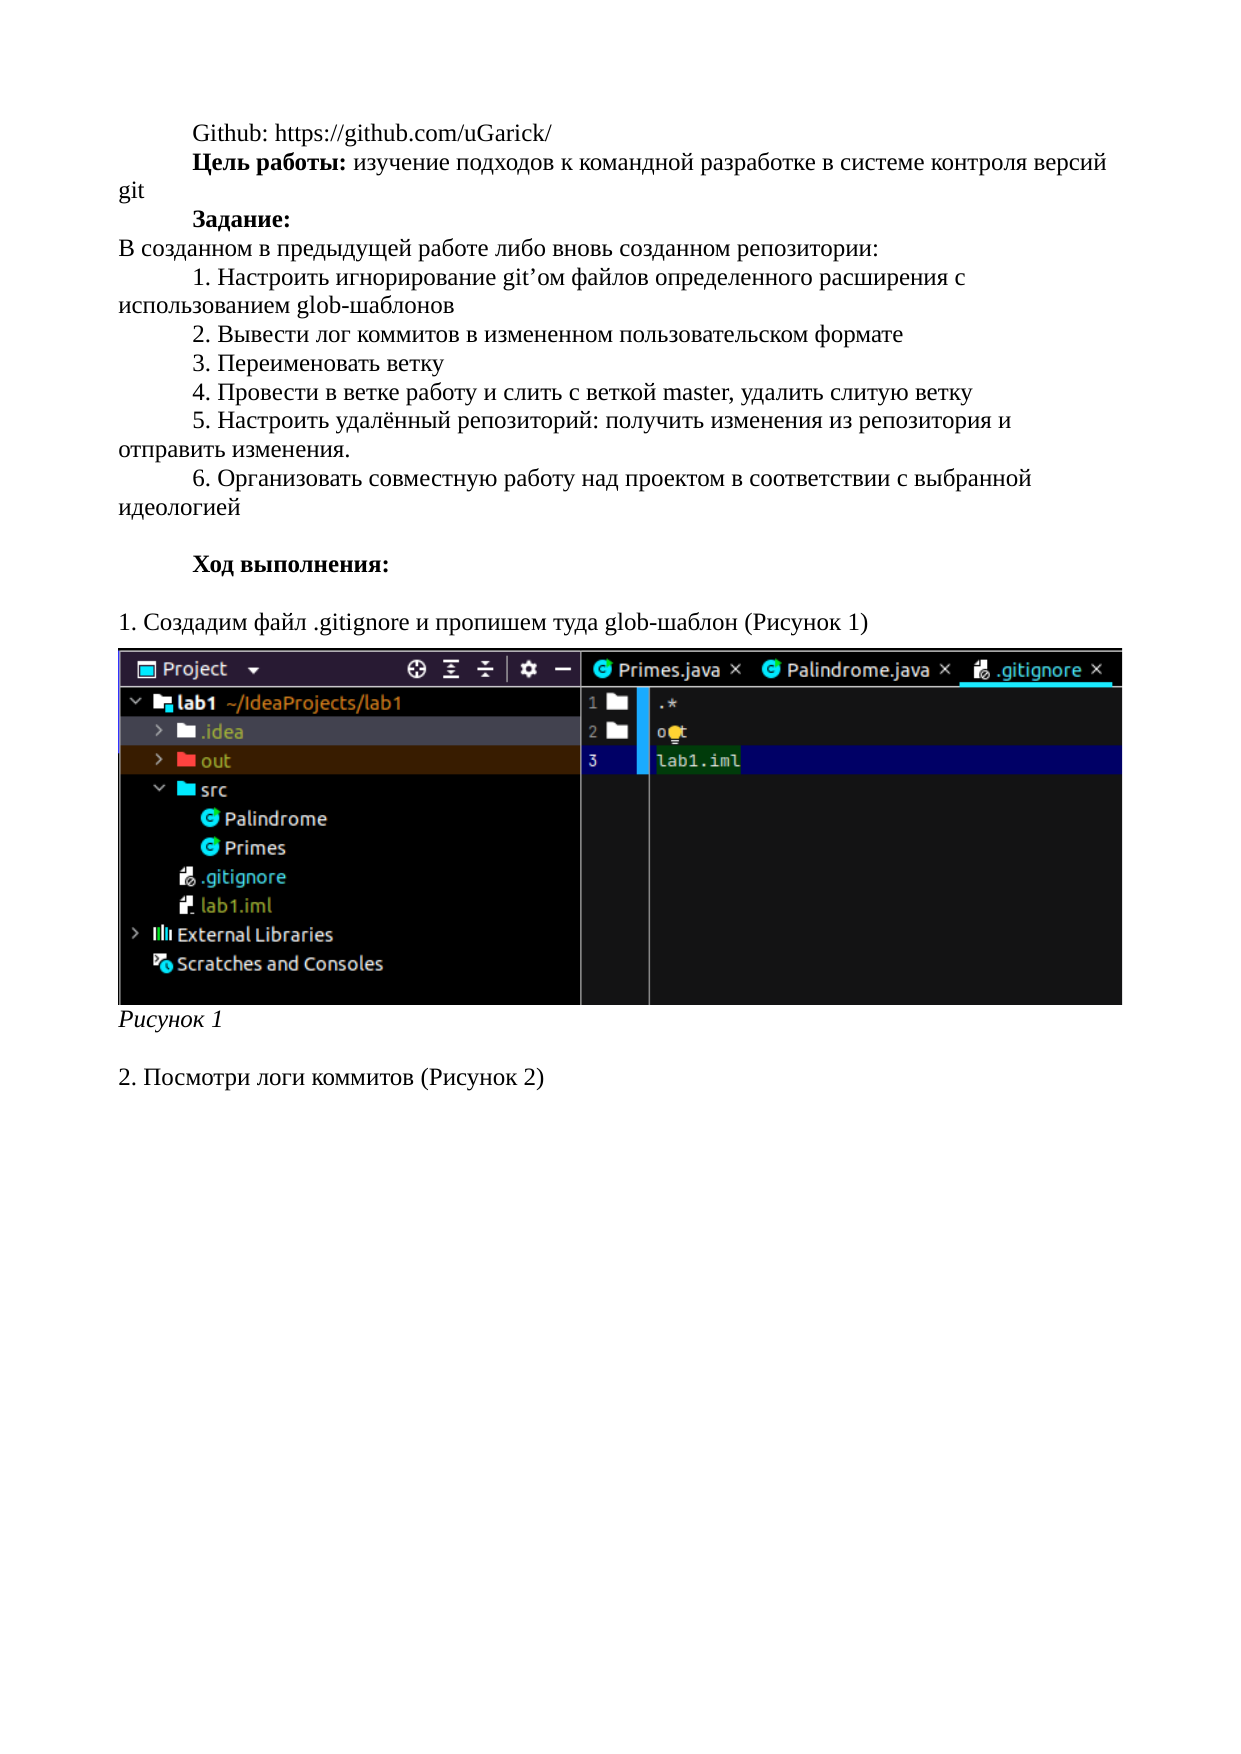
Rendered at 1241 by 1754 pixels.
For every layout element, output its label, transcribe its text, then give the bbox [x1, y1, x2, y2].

text Задание: [118, 204, 1122, 233]
text Цель работы: изучение подходов к командной разработке в системе контроля версий git [118, 147, 1122, 204]
text В созданном в предыдущей работе либо вновь созданном репозитории: [118, 233, 1122, 262]
text Github: https://github.com/uGarick/ [118, 118, 1122, 147]
text 4. Провести в ветке работу и слить с веткой master, удалить слитую ветку [118, 377, 1122, 406]
text 1. Настроить игнорирование git’ом файлов определенного расширения с использованием glob-шаблонов [118, 262, 1122, 319]
text 1. Создадим файл .gitignore и пропишем туда glob-шаблон (Рисунок 1) [118, 607, 1122, 636]
text 5. Настроить удалённый репозиторий: получить изменения из репозитория и отправить изменения. [118, 406, 1122, 463]
text 3. Переименовать ветку [118, 348, 1122, 377]
text 6. Организовать совместную работу над проектом в соответствии с выбранной идеологией [118, 463, 1122, 521]
text Ход выполнения: [118, 549, 1122, 578]
text Рисунок 1 [118, 1005, 1122, 1033]
text 2. Вывести лог коммитов в измененном пользовательском формате [118, 319, 1122, 348]
text 2. Посмотри логи коммитов (Рисунок 2) [118, 1062, 1122, 1091]
picture [118, 648, 1123, 1005]
